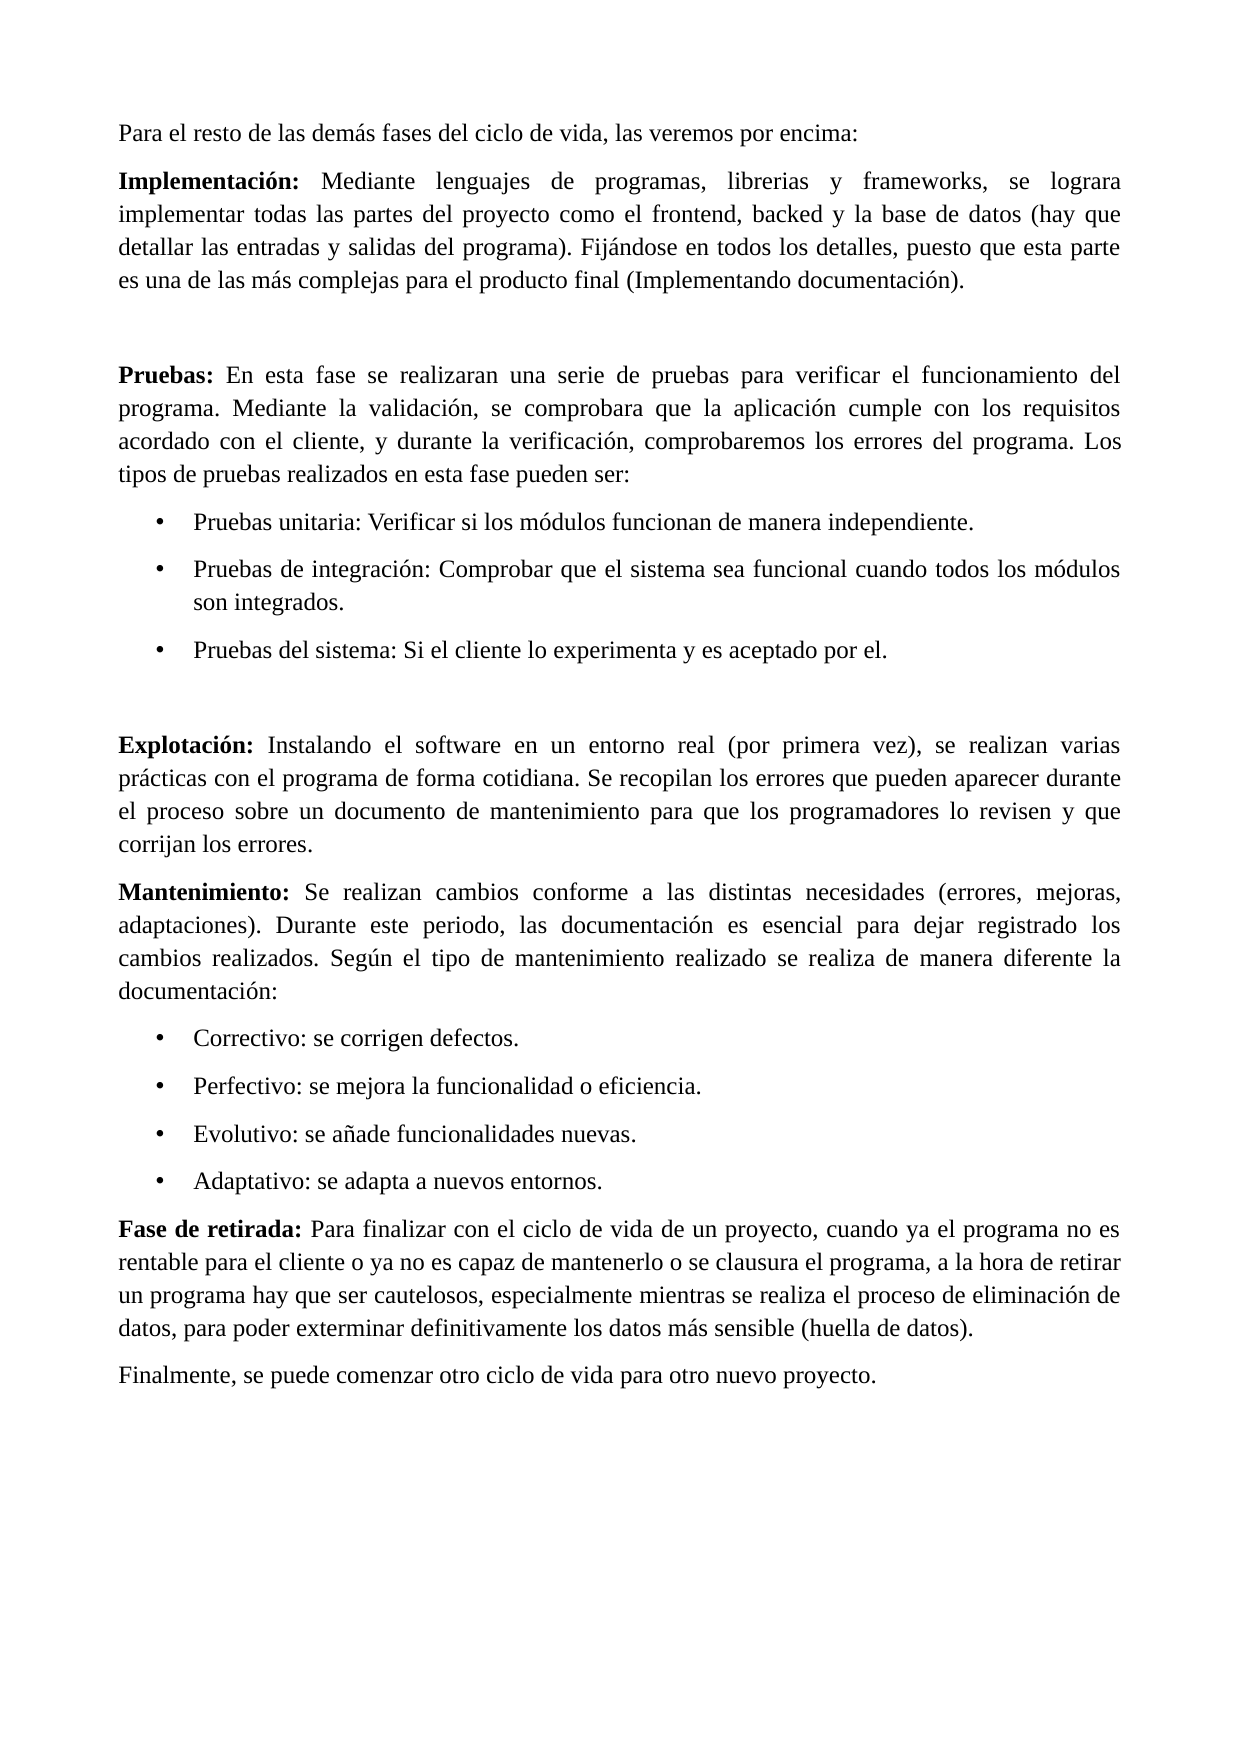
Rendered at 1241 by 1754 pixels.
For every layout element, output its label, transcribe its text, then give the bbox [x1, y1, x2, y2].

text Para el resto de las demás fases del ciclo de vida, las veremos por encima: [118, 118, 1122, 147]
list Perfectivo: se mejora la funcionalidad o eficiencia. [156, 1071, 1122, 1100]
text Pruebas: En esta fase se realizaran una serie de pruebas para verificar el funcionamiento del programa. Mediante la validación, se comprobara que la aplicación cumple con los requisitos acordado con el cliente, y durante la verificación, comprobaremos los errores del programa. Los tipos de pruebas realizados en esta fase pueden ser: [118, 360, 1122, 488]
list Pruebas del sistema: Si el cliente lo experimenta y es aceptado por el. [156, 635, 1122, 664]
list Adaptativo: se adapta a nuevos entornos. [156, 1166, 1122, 1195]
text Implementación: Mediante lenguajes de programas, librerias y frameworks, se lograra implementar todas las partes del proyecto como el frontend, backed y la base de datos (hay que detallar las entradas y salidas del programa). Fijándose en todos los detalles, puesto que esta parte es una de las más complejas para el producto final (Implementando documentación). [118, 166, 1122, 293]
text Fase de retirada: Para finalizar con el ciclo de vida de un proyecto, cuando ya el programa no es rentable para el cliente o ya no es capaz de mantenerlo o se clausura el programa, a la hora de retirar un programa hay que ser cautelosos, especialmente mientras se realiza el proceso de eliminación de datos, para poder exterminar definitivamente los datos más sensible (huella de datos). [118, 1214, 1122, 1342]
list Pruebas unitaria: Verificar si los módulos funcionan de manera independiente. [156, 507, 1122, 535]
text Mantenimiento: Se realizan cambios conforme a las distintas necesidades (errores, mejoras, adaptaciones). Durante este periodo, las documentación es esencial para dejar registrado los cambios realizados. Según el tipo de mantenimiento realizado se realiza de manera diferente la documentación: [118, 877, 1122, 1004]
text Finalmente, se puede comenzar otro ciclo de vida para otro nuevo proyecto. [118, 1361, 1122, 1389]
list Correctivo: se corrigen defectos. [156, 1023, 1122, 1052]
text Explotación: Instalando el software en un entorno real (por primera vez), se realizan varias prácticas con el programa de forma cotidiana. Se recopilan los errores que pueden aparecer durante el proceso sobre un documento de mantenimiento para que los programadores lo revisen y que corrijan los errores. [118, 730, 1122, 858]
list Evolutivo: se añade funcionalidades nuevas. [156, 1119, 1122, 1147]
list Pruebas de integración: Comprobar que el sistema sea funcional cuando todos los módulos son integrados. [156, 554, 1122, 616]
